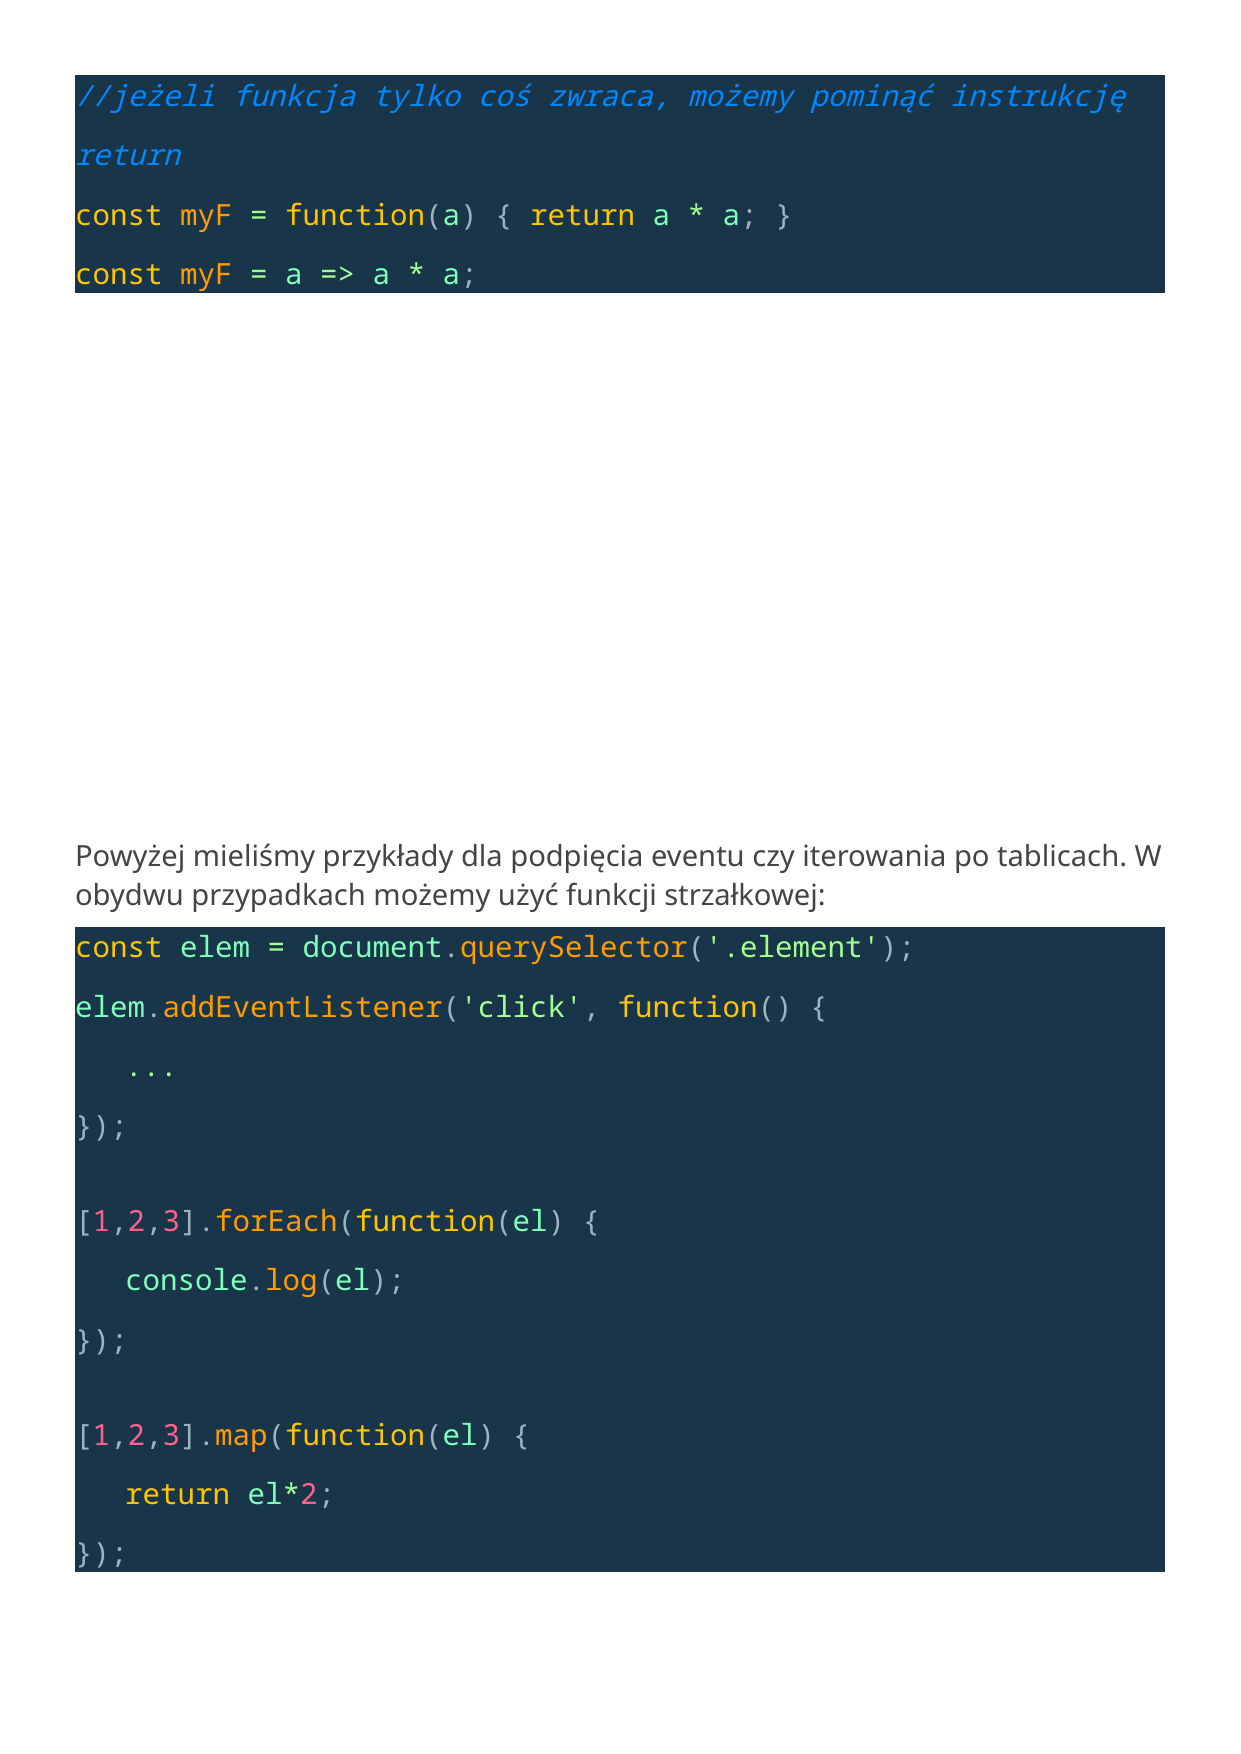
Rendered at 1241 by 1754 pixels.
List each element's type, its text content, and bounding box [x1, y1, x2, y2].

text elem.addEventListener('click', function() { [75, 986, 1165, 1026]
text Powyżej mieliśmy przykłady dla podpięcia eventu czy iterowania po tablicach. W obydwu przypadkach możemy użyć funkcji strzałkowej: [75, 835, 1165, 914]
text const myF = function(a) { return a * a; } [75, 194, 1165, 234]
text }); [75, 1105, 1165, 1145]
text const myF = a => a * a; [75, 253, 1165, 293]
text //jeżeli funkcja tylko coś zwraca, możemy pominąć instrukcję return [75, 75, 1165, 174]
text }); [75, 1533, 1165, 1572]
text [1,2,3].forEach(function(el) { [75, 1200, 1165, 1240]
text console.log(el); [75, 1259, 1165, 1299]
text ... [75, 1046, 1165, 1085]
text const elem = document.querySelector('.element'); [75, 927, 1165, 966]
text }); [75, 1319, 1165, 1359]
text return el*2; [75, 1473, 1165, 1513]
text [1,2,3].map(function(el) { [75, 1414, 1165, 1453]
